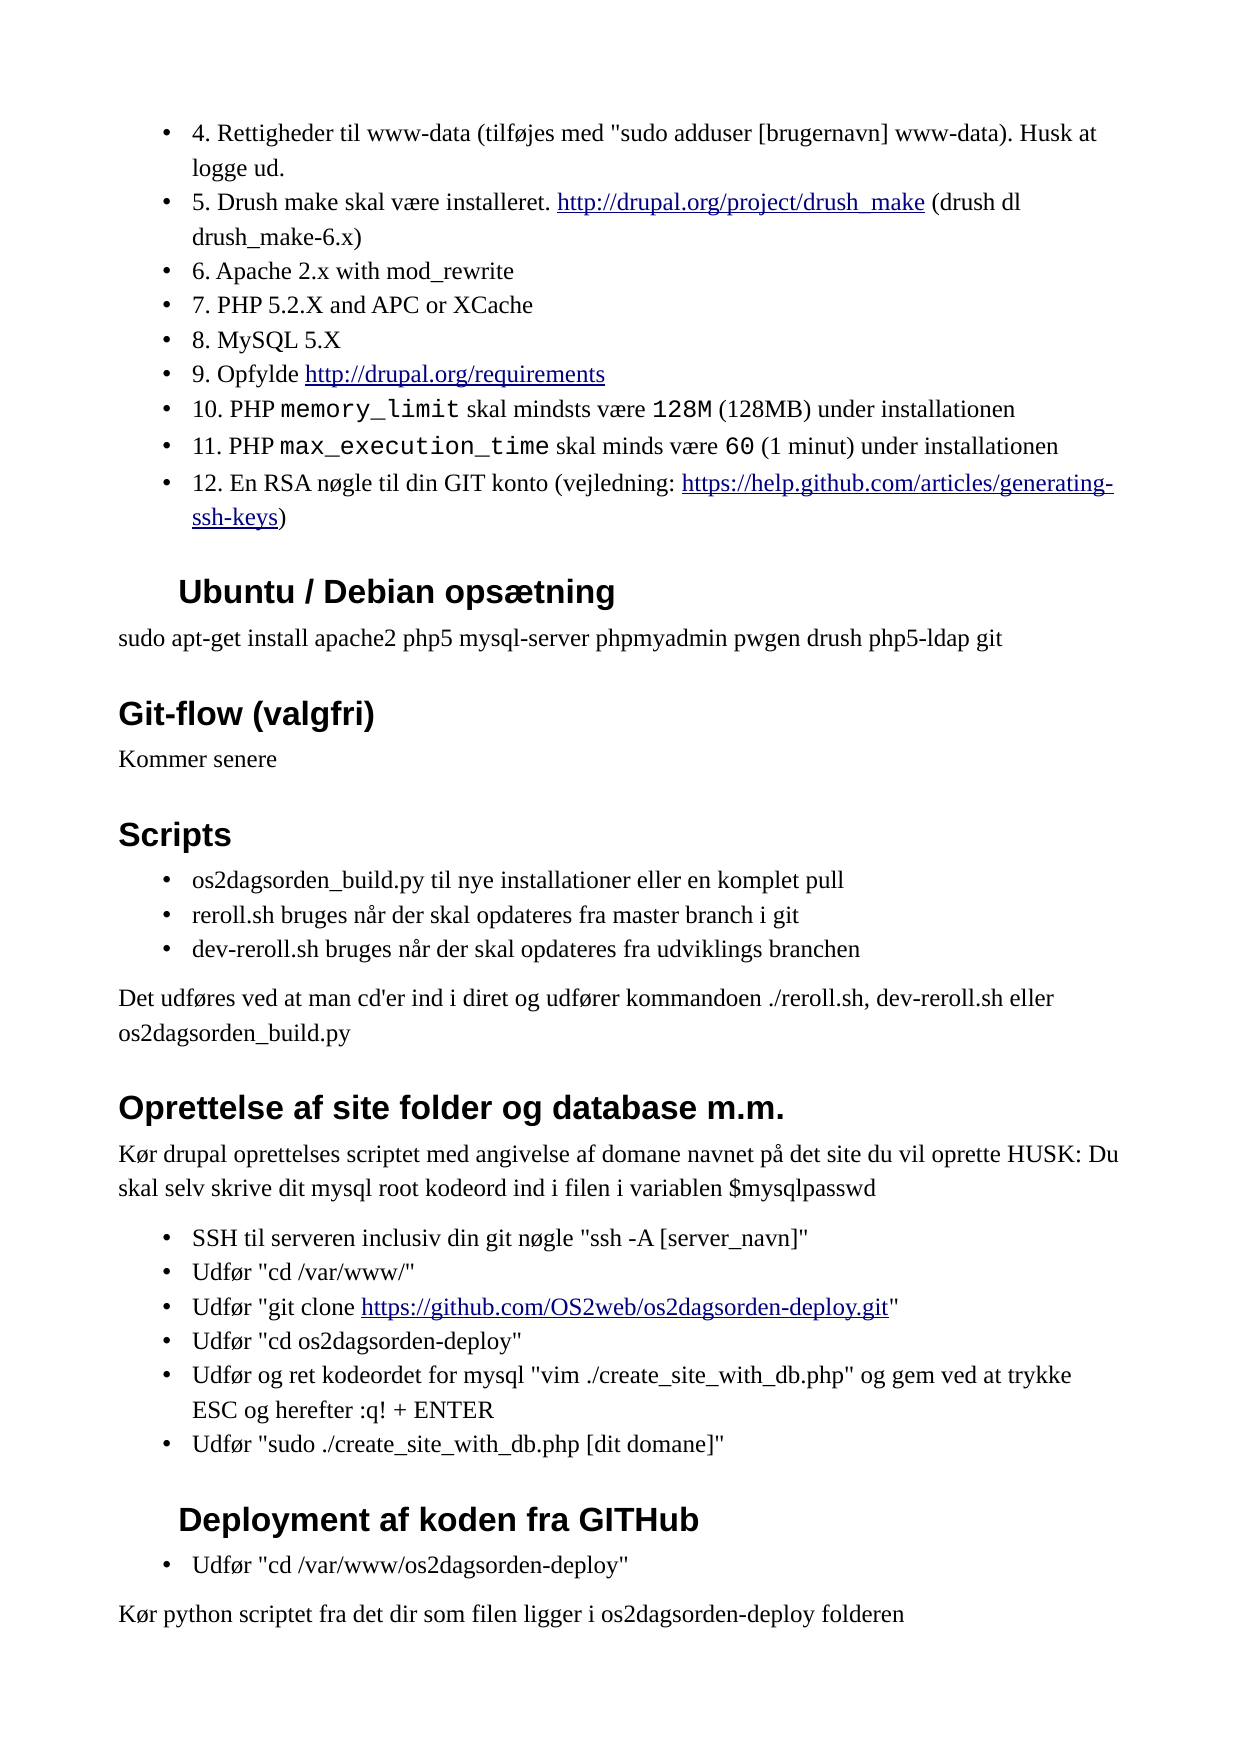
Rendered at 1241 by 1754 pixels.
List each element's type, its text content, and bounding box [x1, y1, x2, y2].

text Kommer senere [118, 744, 1122, 773]
list Udfør og ret kodeordet for mysql "vim ./create_site_with_db.php" og gem ved at trykke ESC og herefter :q! + ENTER [162, 1361, 1122, 1424]
subtitle Scripts [118, 814, 1122, 853]
list os2dagsorden_build.py til nye installationer eller en komplet pull [162, 866, 1122, 894]
list 5. Drush make skal være installeret. http://drupal.org/project/drush_make (drush dl drush_make-6.x) [162, 187, 1122, 250]
list Udfør "git clone https://github.com/OS2web/os2dagsorden-deploy.git" [162, 1292, 1122, 1320]
subtitle Ubuntu / Debian opsætning [118, 572, 1122, 611]
text Det udføres ved at man cd'er ind i diret og udfører kommandoen ./reroll.sh, dev-reroll.sh eller os2dagsorden_build.py [118, 983, 1122, 1047]
list Udfør "cd /var/www/os2dagsorden-deploy" [162, 1551, 1122, 1579]
subtitle Oprettelse af site folder og database m.m. [118, 1088, 1122, 1127]
list Udfør "cd /var/www/" [162, 1257, 1122, 1286]
list reroll.sh bruges når der skal opdateres fra master branch i git [162, 900, 1122, 929]
list 7. PHP 5.2.X and APC or XCache [162, 291, 1122, 319]
list SSH til serveren inclusiv din git nøgle "ssh -A [server_navn]" [162, 1223, 1122, 1251]
list 10. PHP memory_limit skal mindsts være 128M (128MB) under installationen [162, 394, 1122, 425]
list Udfør "sudo ./create_site_with_db.php [dit domane]" [162, 1429, 1122, 1458]
list 4. Rettigheder til www-data (tilføjes med "sudo adduser [brugernavn] www-data). Husk at logge ud. [162, 118, 1122, 181]
list 11. PHP max_execution_time skal minds være 60 (1 minut) under installationen [162, 431, 1122, 462]
list 9. Opfylde http://drupal.org/requirements [162, 359, 1122, 388]
text Kør drupal oprettelses scriptet med angivelse af domane navnet på det site du vil oprette HUSK: Du skal selv skrive dit mysql root kodeord ind i filen i variablen $mysqlpasswd [118, 1139, 1122, 1202]
list dev-reroll.sh bruges når der skal opdateres fra udviklings branchen [162, 934, 1122, 963]
subtitle Deployment af koden fra GITHub [118, 1499, 1122, 1538]
list 8. MySQL 5.X [162, 325, 1122, 354]
text Kør python scriptet fra det dir som filen ligger i os2dagsorden-deploy folderen [118, 1599, 1122, 1628]
list 12. En RSA nøgle til din GIT konto (vejledning: https://help.github.com/articles/generating-ssh-keys) [162, 468, 1122, 531]
subtitle Git-flow (valgfri) [118, 693, 1122, 732]
list Udfør "cd os2dagsorden-deploy" [162, 1326, 1122, 1355]
list 6. Apache 2.x with mod_rewrite [162, 256, 1122, 285]
text sudo apt-get install apache2 php5 mysql-server phpmyadmin pwgen drush php5-ldap git [118, 623, 1122, 652]
